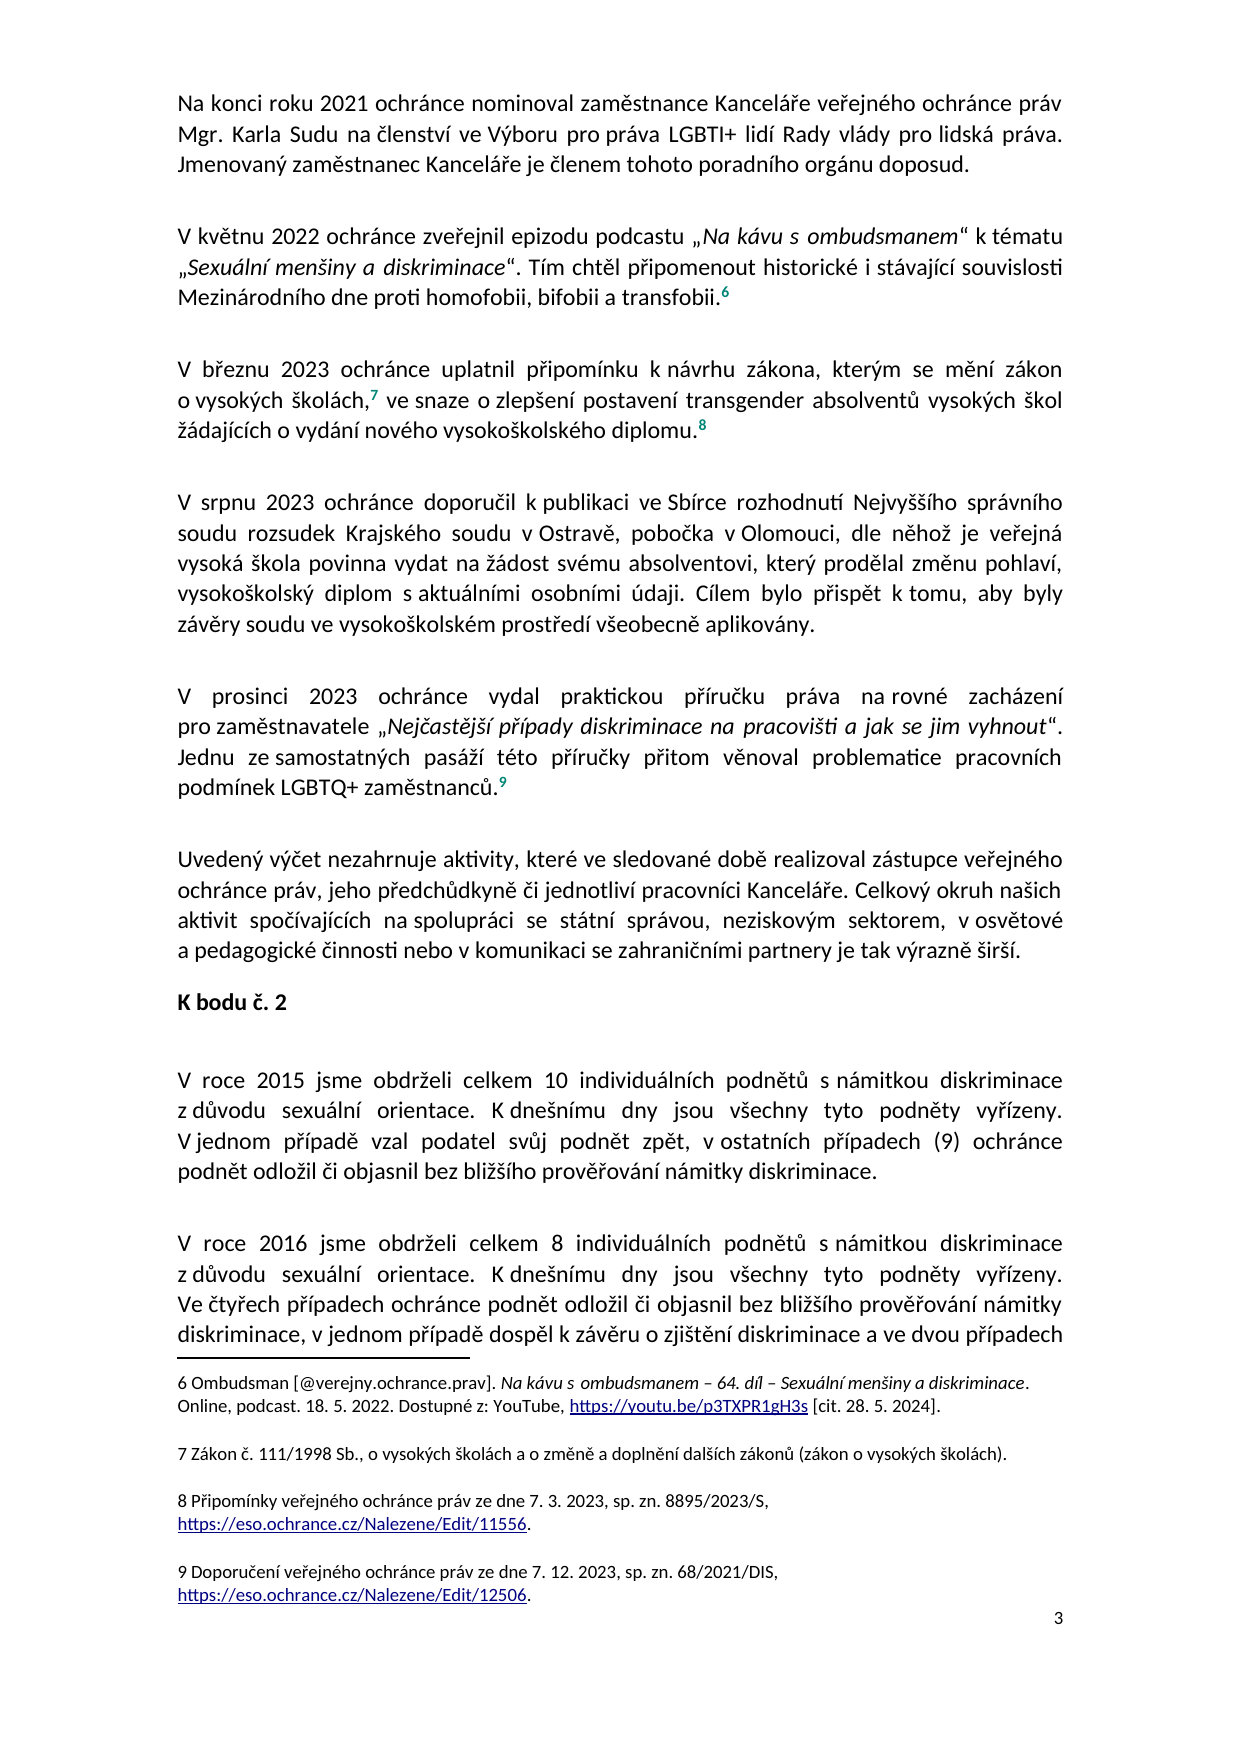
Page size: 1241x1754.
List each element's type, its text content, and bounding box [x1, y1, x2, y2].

text V roce 2015 jsme obdrželi celkem 10 individuálních podnětů s námitkou diskriminace z důvodu sexuální orientace. K dnešnímu dny jsou všechny tyto podněty vyřízeny. V jednom případě vzal podatel svůj podnět zpět, v ostatních případech (9) ochránce podnět odložil či objasnil bez bližšího prověřování námitky diskriminace. [177, 1065, 1063, 1185]
text Ombudsman [@verejny.ochrance.prav]. Na kávu s ombudsmanem – 64. díl – Sexuální menšiny a diskriminace. Online, podcast. 18. 5. 2022. Dostupné z: YouTube, https://youtu.be/p3TXPR1gH3s [cit. 28. 5. 2024]. [177, 1371, 1063, 1417]
text V prosinci 2023 ochránce vydal praktickou příručku práva na rovné zacházení pro zaměstnavatele „Nejčastější případy diskriminace na pracovišti a jak se jim vyhnout“. Jednu ze samostatných pasáží této příručky přitom věnoval problematice pracovních podmínek LGBTQ+ zaměstnanců. [177, 681, 1063, 802]
text Na konci roku 2021 ochránce nominoval zaměstnance Kanceláře veřejného ochránce práv Mgr. Karla Sudu na členství ve Výboru pro práva LGBTI+ lidí Rady vlády pro lidská práva. Jmenovaný zaměstnanec Kanceláře je členem tohoto poradního orgánu doposud. [177, 88, 1063, 179]
text V roce 2016 jsme obdrželi celkem 8 individuálních podnětů s námitkou diskriminace z důvodu sexuální orientace. K dnešnímu dny jsou všechny tyto podněty vyřízeny. Ve čtyřech případech ochránce podnět odložil či objasnil bez bližšího prověřování námitky diskriminace, v jednom případě dospěl k závěru o zjištění diskriminace a ve dvou případech [177, 1228, 1063, 1349]
text Uvedený výčet nezahrnuje aktivity, které ve sledované době realizoval zástupce veřejného ochránce práv, jeho předchůdkyně či jednotliví pracovníci Kanceláře. Celkový okruh našich aktivit spočívajících na spolupráci se státní správou, neziskovým sektorem, v osvětové a pedagogické činnosti nebo v komunikaci se zahraničními partnery je tak výrazně širší. [177, 844, 1063, 965]
subtitle K bodu č. 2 [177, 987, 1063, 1016]
text V srpnu 2023 ochránce doporučil k publikaci ve Sbírce rozhodnutí Nejvyššího správního soudu rozsudek Krajského soudu v Ostravě, pobočka v Olomouci, dle něhož je veřejná vysoká škola povinna vydat na žádost svému absolventovi, který prodělal změnu pohlaví, vysokoškolský diplom s aktuálními osobními údaji. Cílem bylo přispět k tomu, aby byly závěry soudu ve vysokoškolském prostředí všeobecně aplikovány. [177, 487, 1063, 638]
text Zákon č. 111/1998 Sb., o vysokých školách a o změně a doplnění dalších zákonů (zákon o vysokých školách). [177, 1442, 1063, 1464]
text V březnu 2023 ochránce uplatnil připomínku k návrhu zákona, kterým se mění zákon o vysokých školách, ve snaze o zlepšení postavení transgender absolventů vysokých škol žádajících o vydání nového vysokoškolského diplomu. [177, 354, 1063, 444]
text V květnu 2022 ochránce zveřejnil epizodu podcastu „Na kávu s ombudsmanem“ k tématu „Sexuální menšiny a diskriminace“. Tím chtěl připomenout historické i stávající souvislosti Mezinárodního dne proti homofobii, bifobii a transfobii. [177, 221, 1063, 312]
text Doporučení veřejného ochránce práv ze dne 7. 12. 2023, sp. zn. 68/2021/DIS, https://eso.ochrance.cz/Nalezene/Edit/12506. [177, 1560, 1063, 1606]
text Připomínky veřejného ochránce práv ze dne 7. 3. 2023, sp. zn. 8895/2023/S, https://eso.ochrance.cz/Nalezene/Edit/11556. [177, 1489, 1063, 1535]
